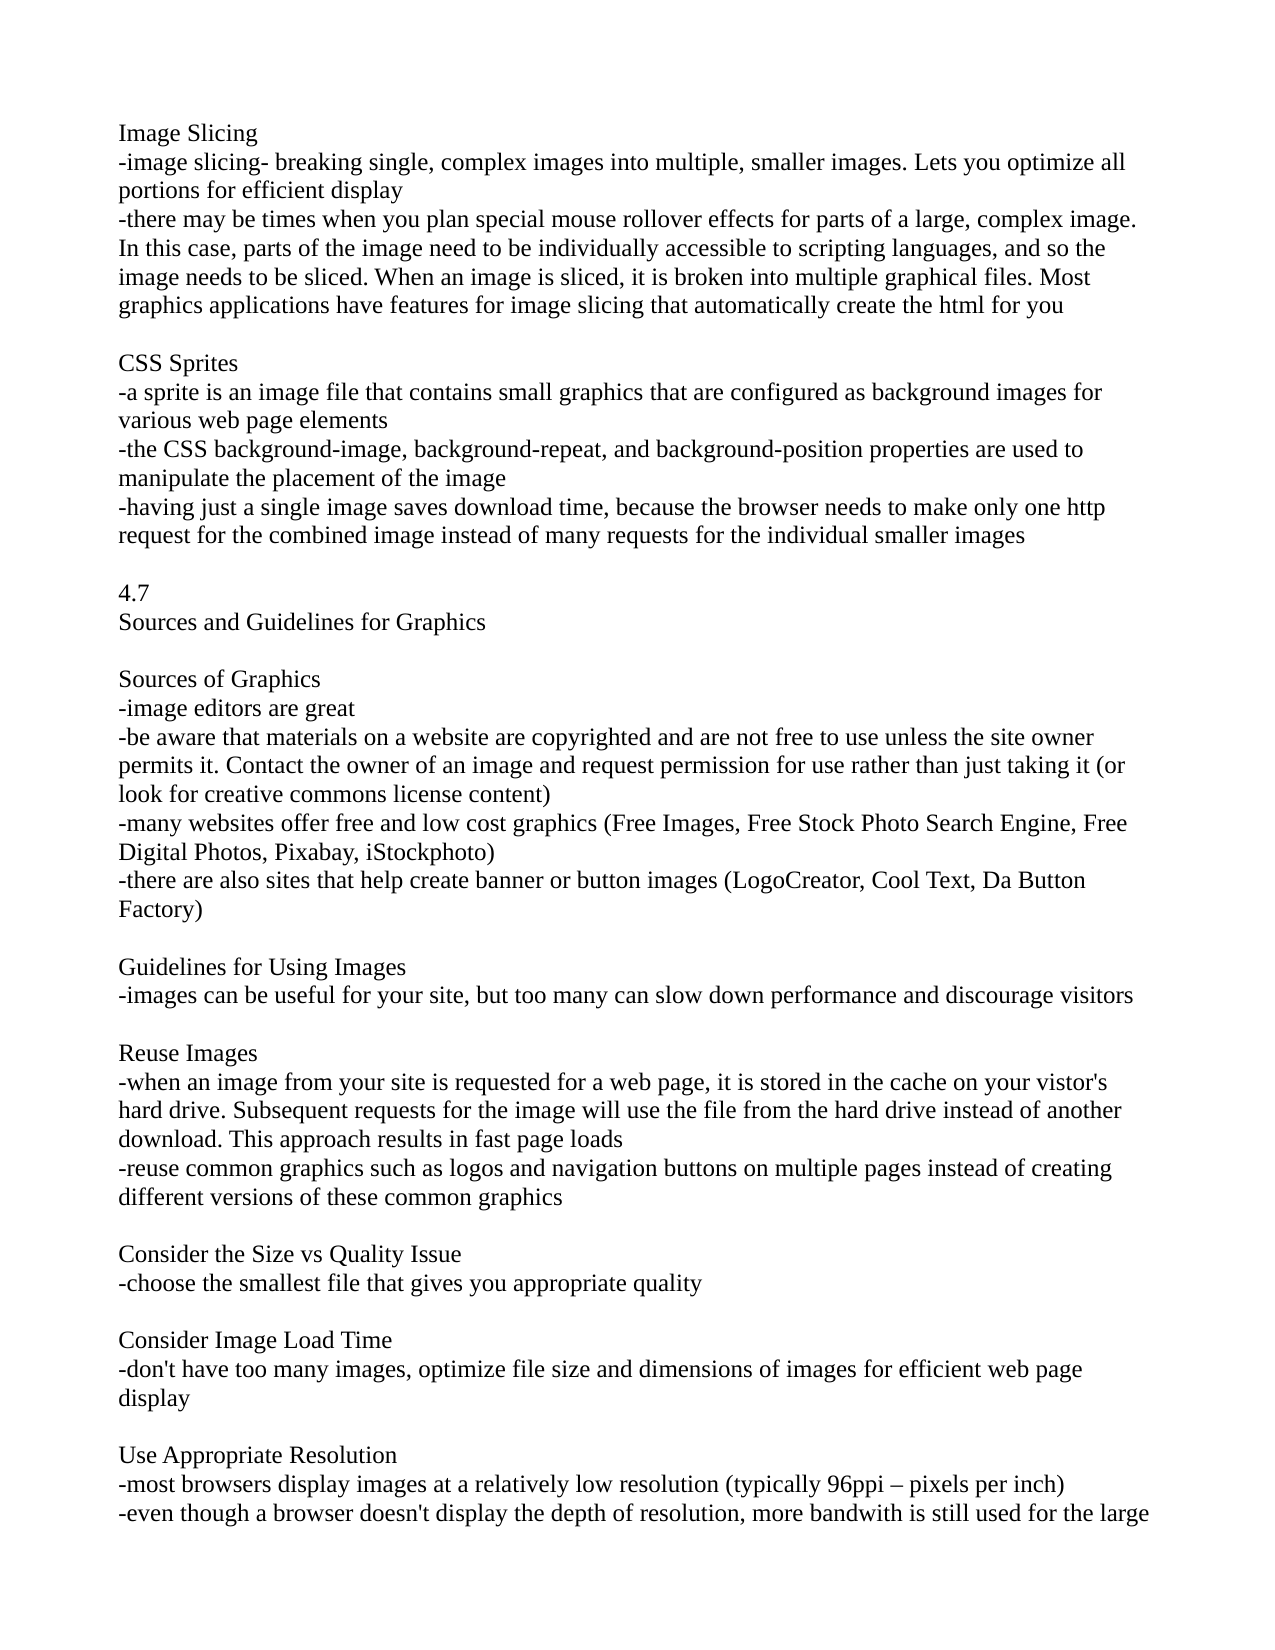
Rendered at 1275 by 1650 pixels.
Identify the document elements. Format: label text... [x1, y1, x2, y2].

text Consider Image Load Time [118, 1326, 1157, 1354]
text Sources and Guidelines for Graphics [118, 607, 1157, 636]
text Consider the Size vs Quality Issue [118, 1239, 1157, 1268]
text 4.7 [118, 578, 1157, 607]
text -there are also sites that help create banner or button images (LogoCreator, Cool Text, Da Button Factory) [118, 866, 1157, 923]
text -image editors are great [118, 693, 1157, 722]
text Image Slicing [118, 118, 1157, 147]
text Reuse Images [118, 1038, 1157, 1067]
text -a sprite is an image file that contains small graphics that are configured as background images for various web page elements [118, 377, 1157, 434]
text Use Appropriate Resolution [118, 1441, 1157, 1469]
text -the CSS background-image, background-repeat, and background-position properties are used to manipulate the placement of the image [118, 434, 1157, 492]
text -most browsers display images at a relatively low resolution (typically 96ppi – pixels per inch) [118, 1469, 1157, 1498]
text -there may be times when you plan special mouse rollover effects for parts of a large, complex image. In this case, parts of the image need to be individually accessible to scripting languages, and so the image needs to be sliced. When an image is sliced, it is broken into multiple graphical files. Most graphics applications have features for image slicing that automatically create the html for you [118, 204, 1157, 319]
text Sources of Graphics [118, 664, 1157, 693]
text -images can be useful for your site, but too many can slow down performance and discourage visitors [118, 981, 1157, 1009]
text -don't have too many images, optimize file size and dimensions of images for efficient web page display [118, 1354, 1157, 1412]
text Guidelines for Using Images [118, 952, 1157, 981]
text -having just a single image saves download time, because the browser needs to make only one http request for the combined image instead of many requests for the individual smaller images [118, 492, 1157, 549]
text -image slicing- breaking single, complex images into multiple, smaller images. Lets you optimize all portions for efficient display [118, 147, 1157, 204]
text -be aware that materials on a website are copyrighted and are not free to use unless the site owner permits it. Contact the owner of an image and request permission for use rather than just taking it (or look for creative commons license content) [118, 722, 1157, 808]
text -when an image from your site is requested for a web page, it is stored in the cache on your vistor's hard drive. Subsequent requests for the image will use the file from the hard drive instead of another download. This approach results in fast page loads [118, 1067, 1157, 1153]
text CSS Sprites [118, 348, 1157, 377]
text -even though a browser doesn't display the depth of resolution, more bandwith is still used for the large [118, 1498, 1157, 1527]
text -many websites offer free and low cost graphics (Free Images, Free Stock Photo Search Engine, Free Digital Photos, Pixabay, iStockphoto) [118, 808, 1157, 866]
text -choose the smallest file that gives you appropriate quality [118, 1268, 1157, 1297]
text -reuse common graphics such as logos and navigation buttons on multiple pages instead of creating different versions of these common graphics [118, 1153, 1157, 1211]
